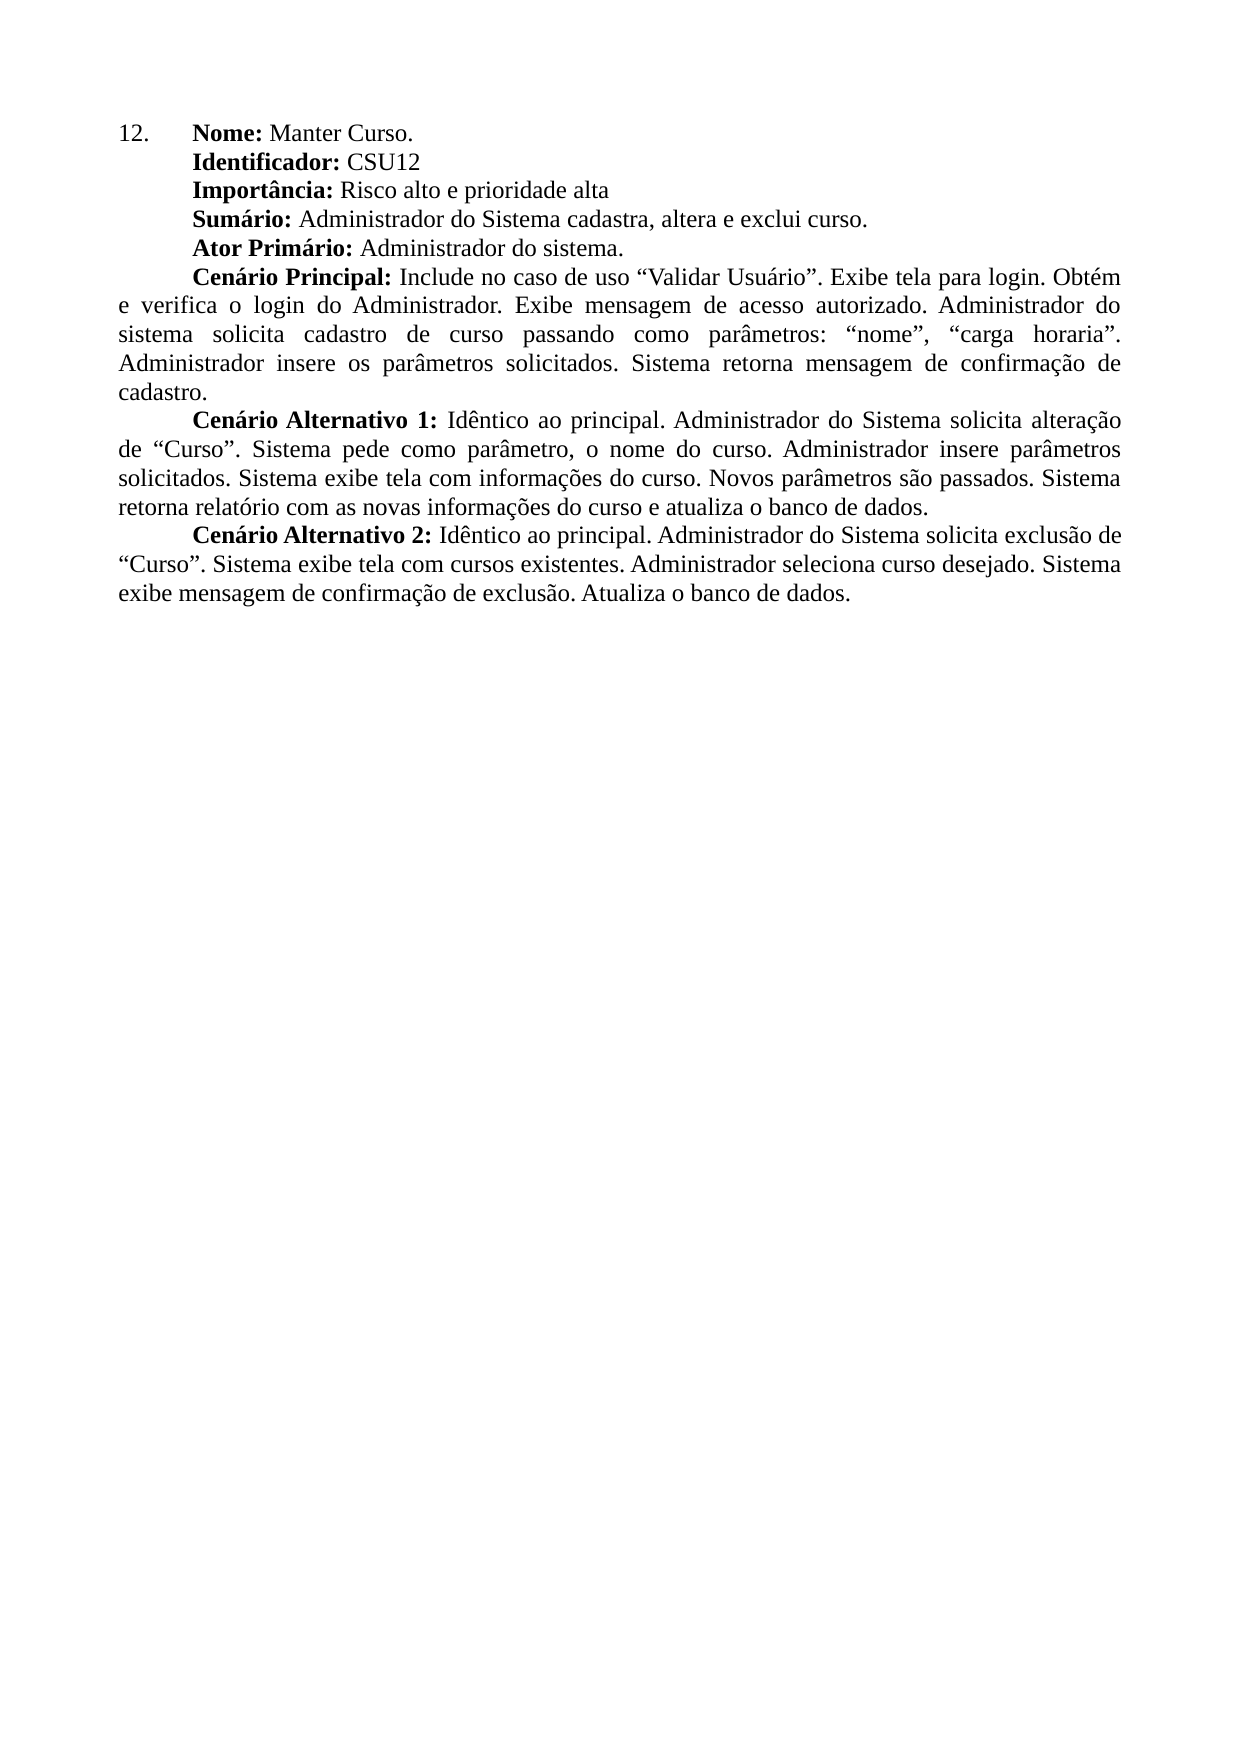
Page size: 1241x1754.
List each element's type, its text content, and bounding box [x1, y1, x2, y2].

text 12. Nome: Manter Curso. [118, 118, 1122, 147]
text Identificador: CSU12 [118, 147, 1122, 176]
text Cenário Principal: Include no caso de uso “Validar Usuário”. Exibe tela para login. Obtém e verifica o login do Administrador. Exibe mensagem de acesso autorizado. Administrador do sistema solicita cadastro de curso passando como parâmetros: “nome”, “carga horaria”. Administrador insere os parâmetros solicitados. Sistema retorna mensagem de confirmação de cadastro. [118, 262, 1122, 406]
text Cenário Alternativo 1: Idêntico ao principal. Administrador do Sistema solicita alteração de “Curso”. Sistema pede como parâmetro, o nome do curso. Administrador insere parâmetros solicitados. Sistema exibe tela com informações do curso. Novos parâmetros são passados. Sistema retorna relatório com as novas informações do curso e atualiza o banco de dados. [118, 406, 1122, 521]
text Ator Primário: Administrador do sistema. [118, 233, 1122, 262]
text Sumário: Administrador do Sistema cadastra, altera e exclui curso. [118, 204, 1122, 233]
text Cenário Alternativo 2: Idêntico ao principal. Administrador do Sistema solicita exclusão de “Curso”. Sistema exibe tela com cursos existentes. Administrador seleciona curso desejado. Sistema exibe mensagem de confirmação de exclusão. Atualiza o banco de dados. [118, 521, 1122, 607]
text Importância: Risco alto e prioridade alta [118, 176, 1122, 204]
